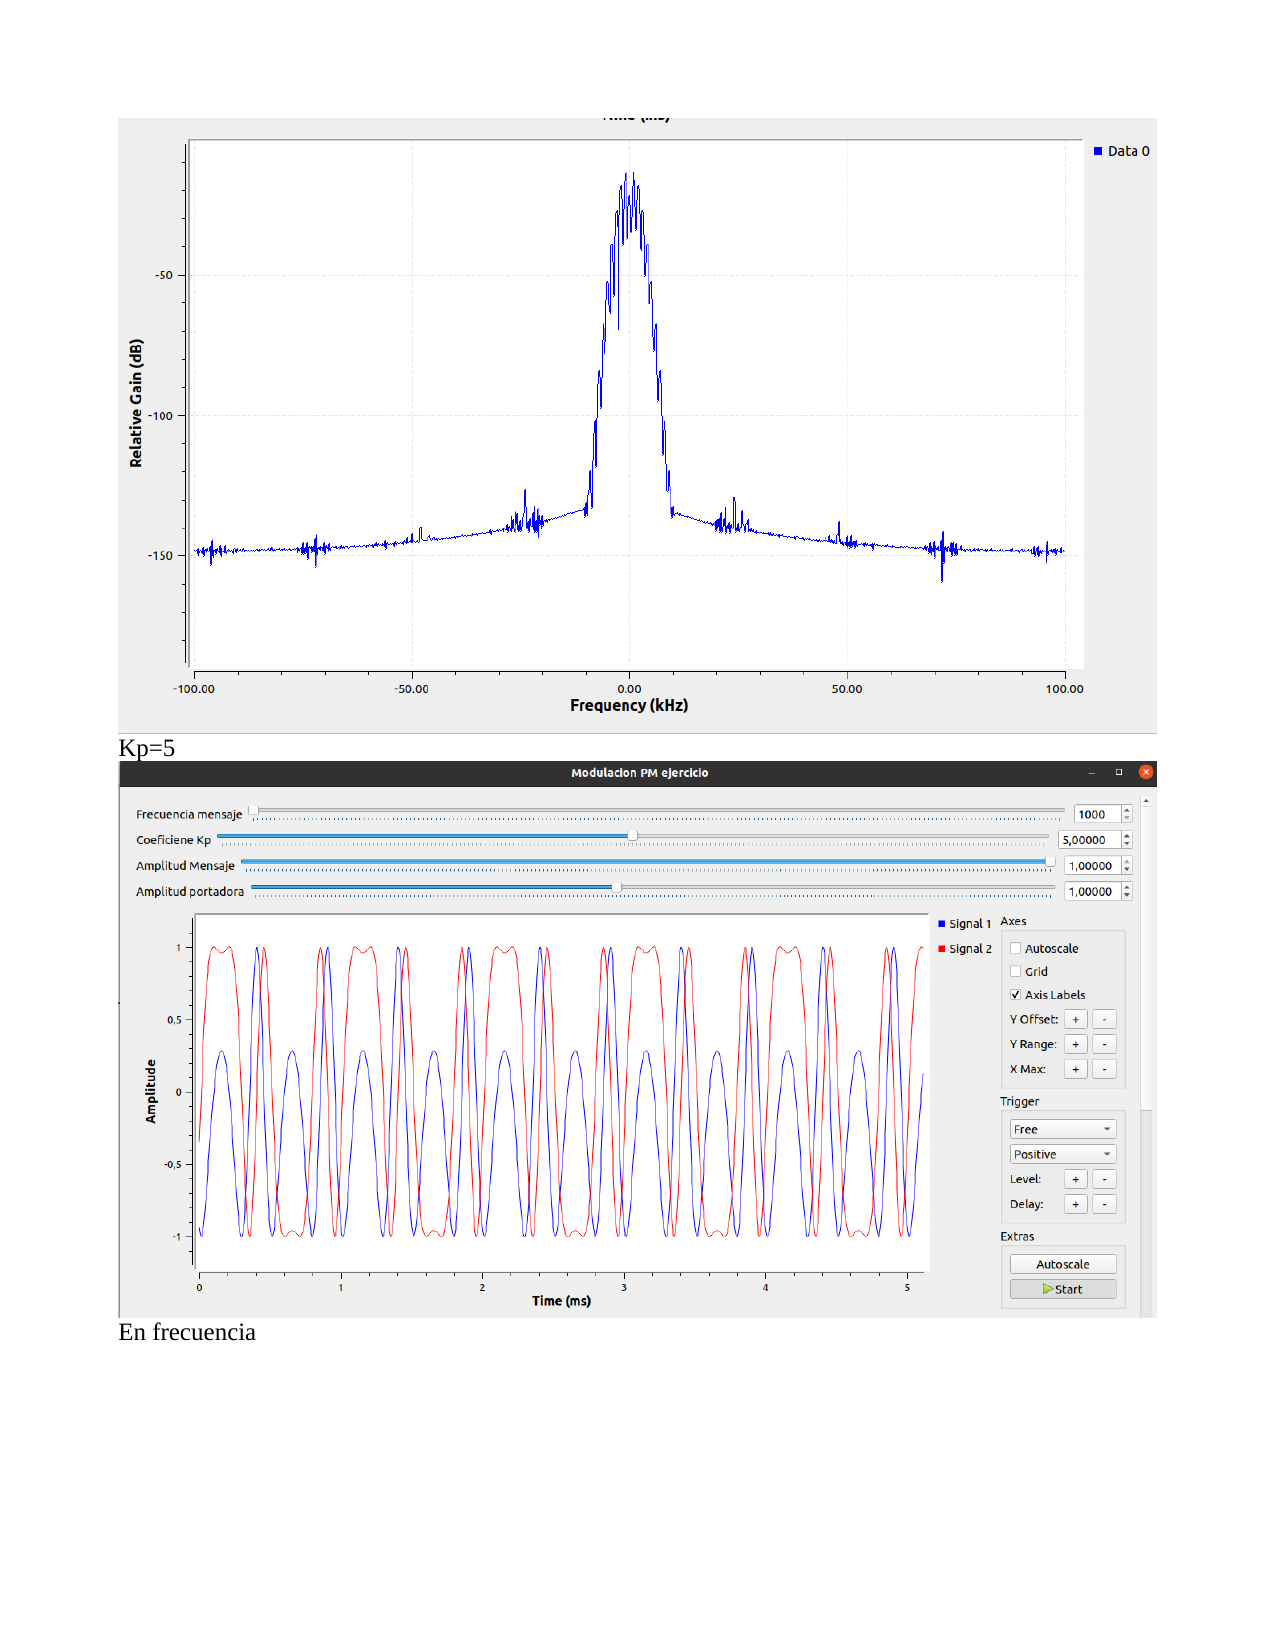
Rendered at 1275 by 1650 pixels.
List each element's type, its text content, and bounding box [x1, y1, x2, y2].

text Kp=5 [118, 734, 1157, 761]
picture [118, 761, 1157, 1318]
picture [118, 118, 1157, 734]
text En frecuencia [118, 1318, 1157, 1346]
